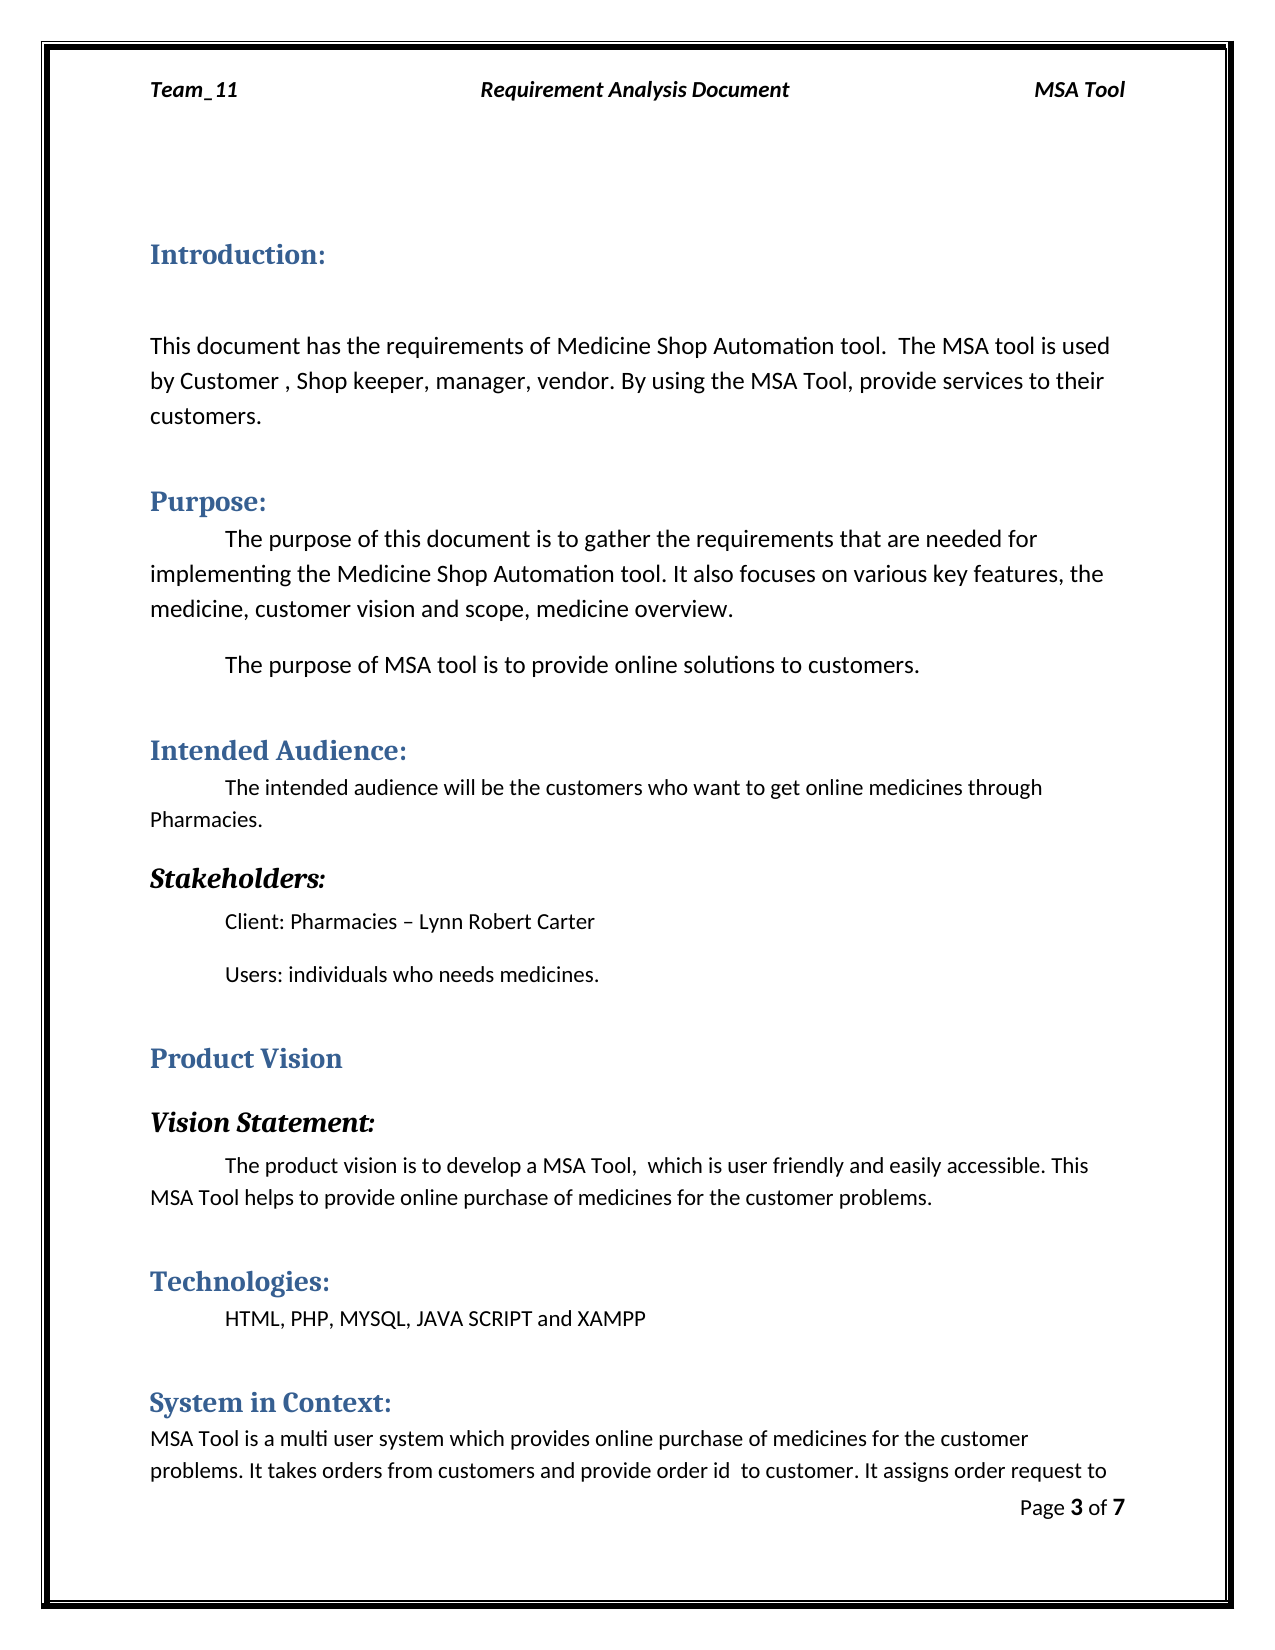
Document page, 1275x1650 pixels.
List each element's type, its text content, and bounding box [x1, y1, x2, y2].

subtitle System in Context: [150, 1386, 1125, 1419]
text HTML, PHP, MYSQL, JAVA SCRIPT and XAMPP [150, 1304, 1125, 1332]
text This document has the requirements of Medicine Shop Automation tool. The MSA tool is used by Customer , Shop keeper, manager, vendor. By using the MSA Tool, provide services to their customers. [150, 330, 1125, 431]
text The purpose of this document is to gather the requirements that are needed for implementing the Medicine Shop Automation tool. It also focuses on various key features, the medicine, customer vision and scope, medicine overview. [150, 524, 1125, 624]
subtitle Purpose: [150, 485, 1125, 519]
subtitle Introduction: [150, 238, 1125, 272]
text The purpose of MSA tool is to provide online solutions to customers. [150, 649, 1125, 680]
subtitle Stakeholders: [150, 862, 1125, 896]
subtitle Vision Statement: [150, 1106, 1125, 1139]
text MSA Tool is a multi user system which provides online purchase of medicines for the customer problems. It takes orders from customers and provide order id to customer. It assigns order request to [150, 1424, 1125, 1484]
subtitle Product Vision [150, 1042, 1125, 1076]
subtitle Technologies: [150, 1265, 1125, 1299]
text The intended audience will be the customers who want to get online medicines through Pharmacies. [150, 773, 1125, 833]
subtitle Intended Audience: [150, 734, 1125, 768]
text Users: individuals who needs medicines. [150, 960, 1125, 988]
text The product vision is to develop a MSA Tool, which is user friendly and easily accessible. This MSA Tool helps to provide online purchase of medicines for the customer problems. [150, 1151, 1125, 1211]
text Client: Pharmacies – Lynn Robert Carter [150, 907, 1125, 935]
